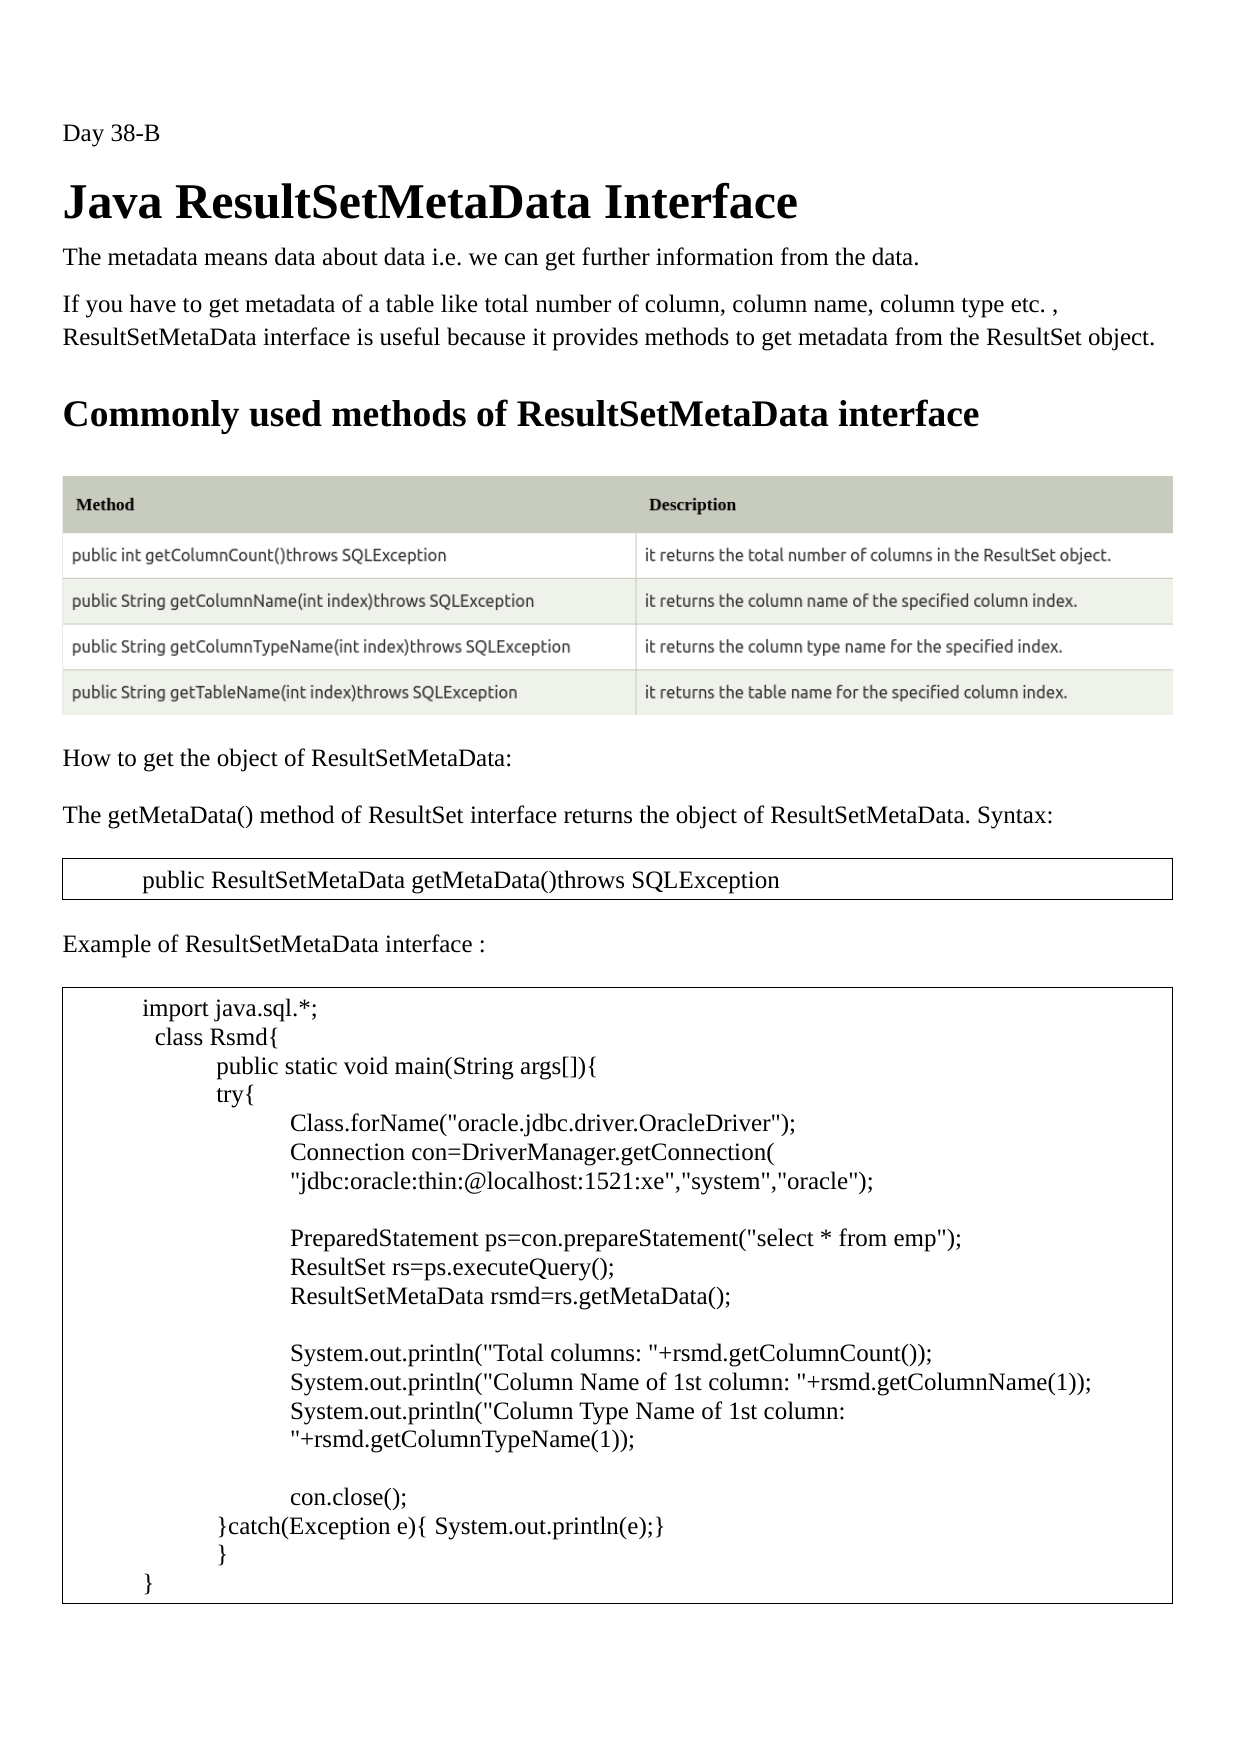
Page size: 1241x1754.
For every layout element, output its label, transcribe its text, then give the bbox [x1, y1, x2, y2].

text Example of ResultSetMetaData interface : [62, 929, 1173, 958]
text If you have to get metadata of a table like total number of column, column name, column type etc. , ResultSetMetaData interface is useful because it provides methods to get metadata from the ResultSet object. [62, 289, 1173, 351]
picture [62, 475, 1173, 715]
table_header public ResultSetMetaData getMetaData()throws SQLException [63, 859, 1172, 899]
table_header import java.sql.*; class Rsmd{ public static void main(String args[]){ try{ Class.forName("oracle.jdbc.driver.OracleDriver"); Connection con=DriverManager.getConnection( "jdbc:oracle:thin:@localhost:1521:xe","system","oracle"); PreparedStatement ps=con.prepareStatement("select * from emp"); ResultSet rs=ps.executeQuery(); ResultSetMetaData rsmd=rs.getMetaData(); System.out.println("Total columns: "+rsmd.getColumnCount()); System.out.println("Column Name of 1st column: "+rsmd.getColumnName(1)); System.out.println("Column Type Name of 1st column: "+rsmd.getColumnTypeName(1)); con.close(); }catch(Exception e){ System.out.println(e);} } } [63, 988, 1172, 1603]
subtitle Commonly used methods of ResultSetMetaData interface [62, 391, 1173, 434]
text The metadata means data about data i.e. we can get further information from the data. [62, 242, 1173, 271]
subtitle Java ResultSetMetaData Interface [62, 172, 1173, 229]
text Day 38-B [62, 118, 1173, 147]
text How to get the object of ResultSetMetaData: [62, 743, 1173, 772]
text The getMetaData() method of ResultSet interface returns the object of ResultSetMetaData. Syntax: [62, 801, 1173, 829]
